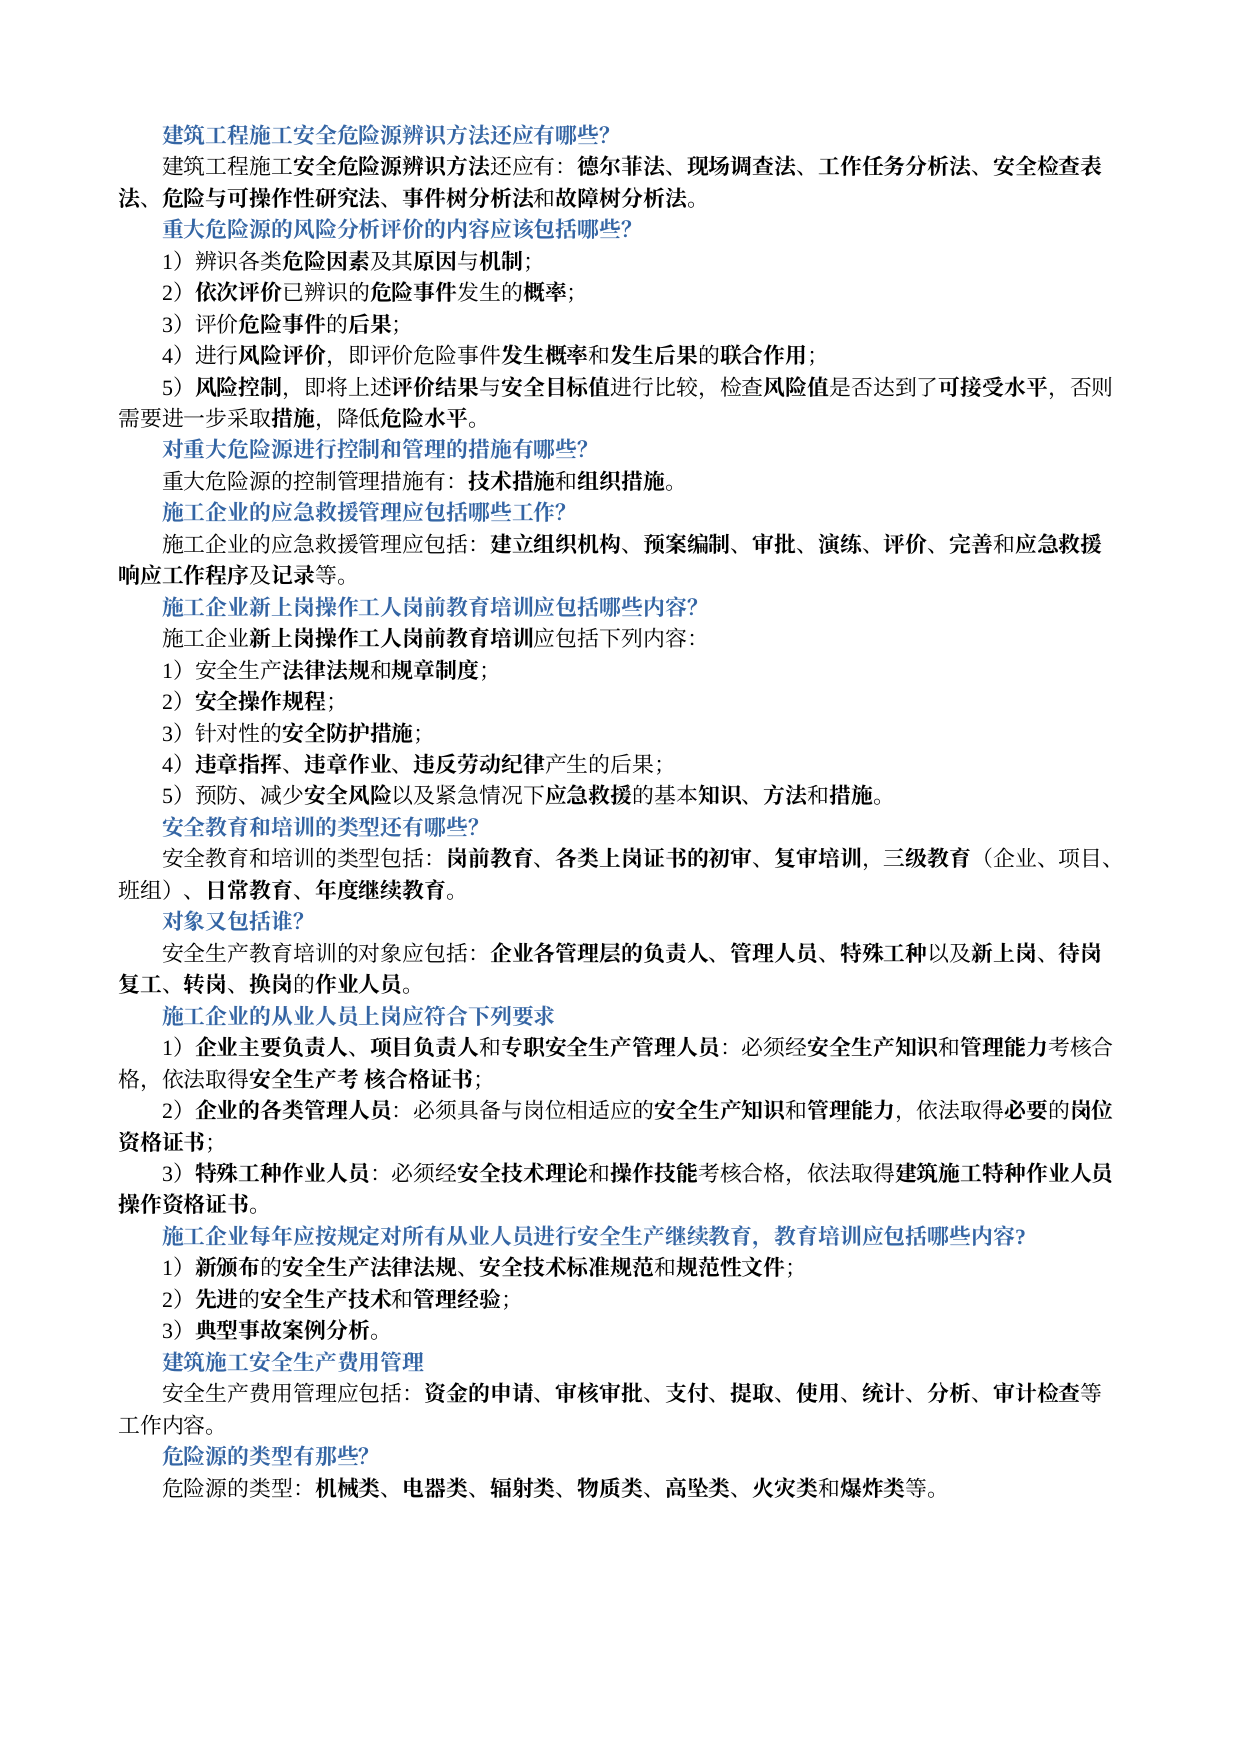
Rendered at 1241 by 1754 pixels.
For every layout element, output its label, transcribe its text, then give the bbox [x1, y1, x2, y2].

subtitle 重大危险源的风险分析评价的内容应该包括哪些？ [118, 212, 1122, 244]
subtitle 危险源的类型有那些？ [118, 1439, 1122, 1471]
text 施工企业的应急救援管理应包括：建立组织机构、预案编制、审批、演练、评价、完善和应急救援响应工作程序及记录等。 [118, 527, 1122, 590]
subtitle 施工企业新上岗操作工人岗前教育培训应包括哪些内容？ [118, 590, 1122, 621]
text 2）先进的安全生产技术和管理经验； [118, 1282, 1122, 1313]
text 重大危险源的控制管理措施有：技术措施和组织措施。 [118, 464, 1122, 496]
subtitle 对重大危险源进行控制和管理的措施有哪些？ [118, 433, 1122, 464]
text 2）企业的各类管理人员：必须具备与岗位相适应的安全生产知识和管理能力，依法取得必要的岗位资格证书； [118, 1093, 1122, 1156]
subtitle 建筑施工安全生产费用管理 [118, 1345, 1122, 1376]
text 3）评价危险事件的后果； [118, 307, 1122, 338]
subtitle 建筑工程施工安全危险源辨识方法还应有哪些？ [118, 118, 1122, 149]
text 5）风险控制，即将上述评价结果与安全目标值进行比较，检查风险值是否达到了可接受水平，否则需要进一步采取措施，降低危险水平。 [118, 370, 1122, 433]
text 安全教育和培训的类型包括：岗前教育、各类上岗证书的初审、复审培训，三级教育（企业、项目、班组）、日常教育、年度继续教育。 [118, 842, 1122, 904]
text 2）依次评价已辨识的危险事件发生的概率； [118, 275, 1122, 307]
text 5）预防、减少安全风险以及紧急情况下应急救援的基本知识、方法和措施。 [118, 779, 1122, 810]
text 1）企业主要负责人、项目负责人和专职安全生产管理人员：必须经安全生产知识和管理能力考核合格，依法取得安全生产考 核合格证书； [118, 1030, 1122, 1093]
text 1）新颁布的安全生产法律法规、安全技术标准规范和规范性文件； [118, 1251, 1122, 1282]
subtitle 对象又包括谁？ [118, 904, 1122, 936]
text 4）进行风险评价，即评价危险事件发生概率和发生后果的联合作用； [118, 338, 1122, 370]
text 4）违章指挥、违章作业、违反劳动纪律产生的后果； [118, 747, 1122, 779]
subtitle 施工企业每年应按规定对所有从业人员进行安全生产继续教育，教育培训应包括哪些内容? [118, 1219, 1122, 1251]
text 3）针对性的安全防护措施； [118, 716, 1122, 747]
text 施工企业新上岗操作工人岗前教育培训应包括下列内容： [118, 621, 1122, 653]
subtitle 施工企业的应急救援管理应包括哪些工作？ [118, 496, 1122, 527]
text 危险源的类型：机械类、电器类、辐射类、物质类、高坠类、火灾类和爆炸类等。 [118, 1471, 1122, 1502]
text 建筑工程施工安全危险源辨识方法还应有：德尔菲法、现场调查法、工作任务分析法、安全检查表法、危险与可操作性研究法、事件树分析法和故障树分析法。 [118, 149, 1122, 212]
text 安全生产费用管理应包括：资金的申请、审核审批、支付、提取、使用、统计、分析、审计检查等工作内容。 [118, 1376, 1122, 1439]
text 2）安全操作规程； [118, 684, 1122, 716]
subtitle 安全教育和培训的类型还有哪些？ [118, 810, 1122, 842]
text 3）特殊工种作业人员：必须经安全技术理论和操作技能考核合格，依法取得建筑施工特种作业人员操作资格证书。 [118, 1156, 1122, 1219]
text 1）安全生产法律法规和规章制度； [118, 653, 1122, 684]
text 3）典型事故案例分析。 [118, 1313, 1122, 1345]
subtitle 施工企业的从业人员上岗应符合下列要求 [118, 999, 1122, 1030]
text 1）辨识各类危险因素及其原因与机制； [118, 244, 1122, 275]
text 安全生产教育培训的对象应包括：企业各管理层的负责人、管理人员、特殊工种以及新上岗、待岗复工、转岗、换岗的作业人员。 [118, 936, 1122, 999]
